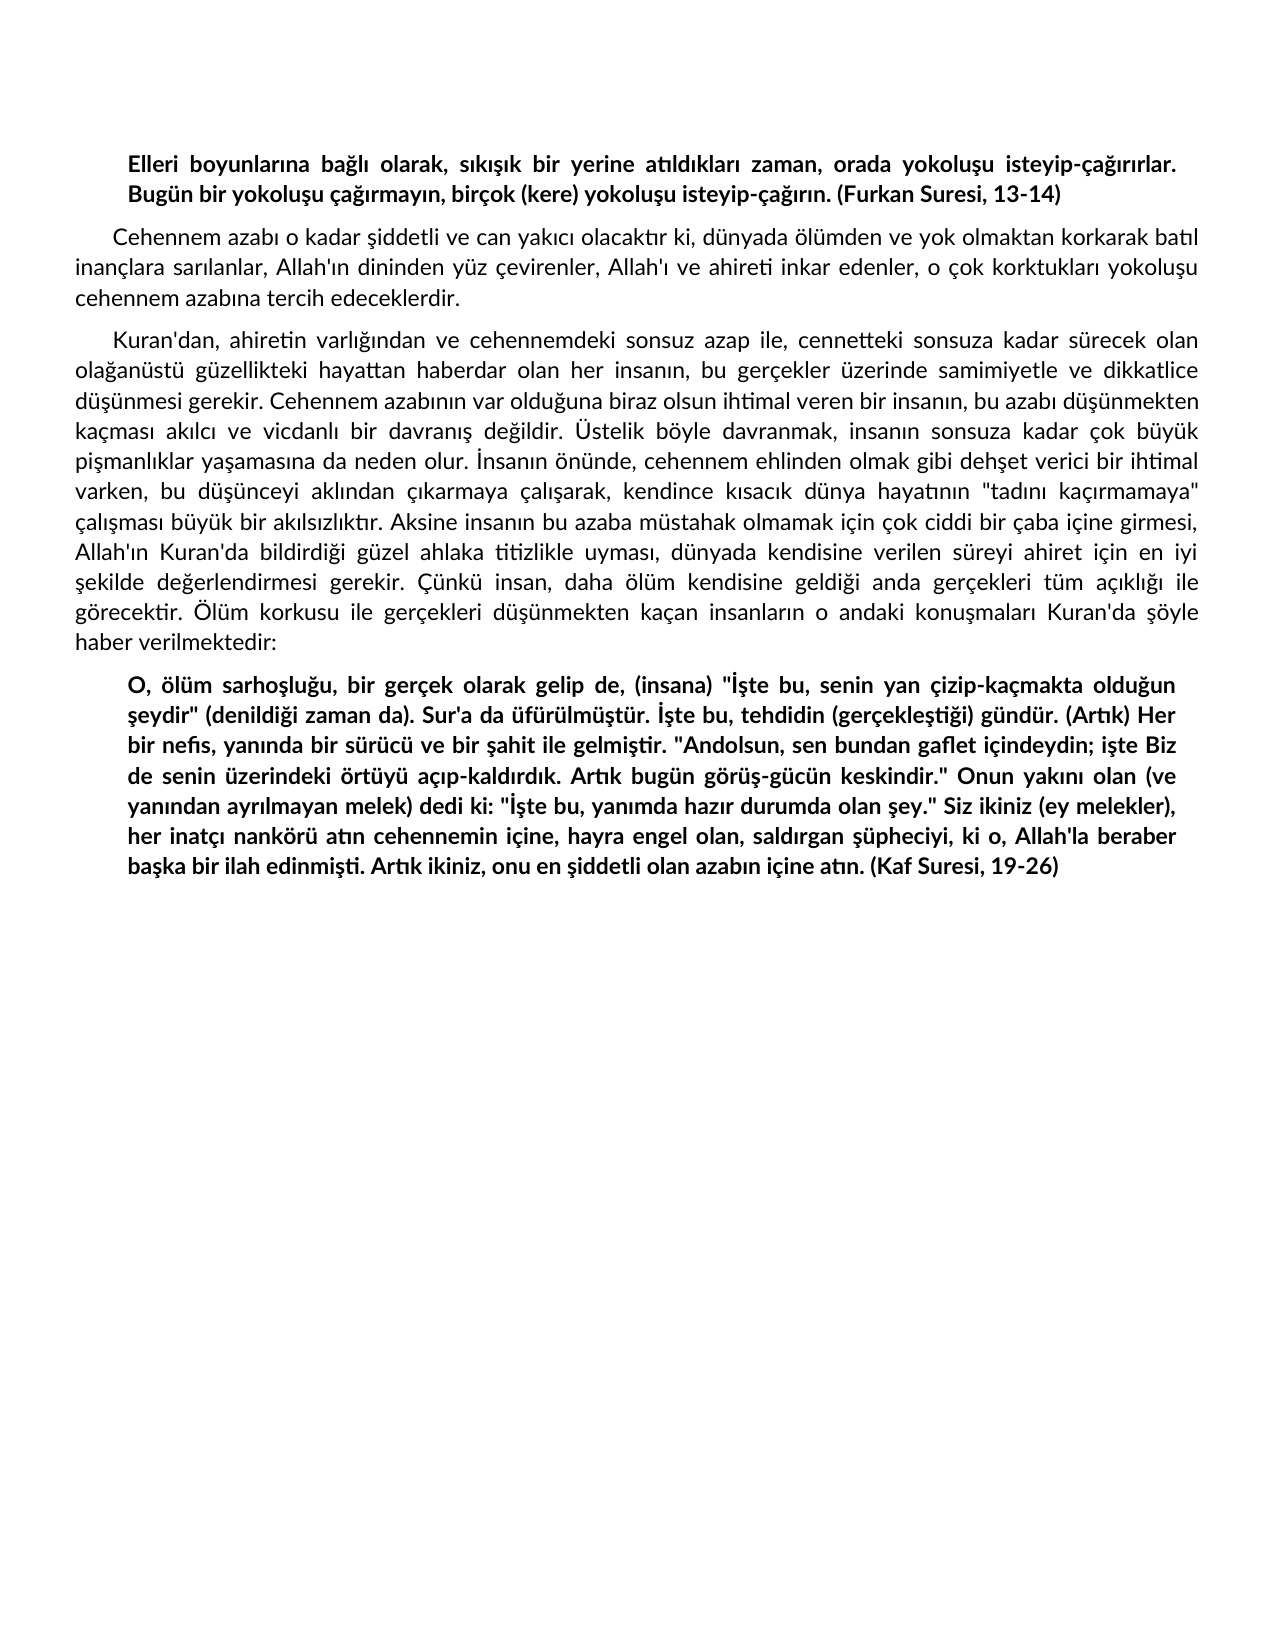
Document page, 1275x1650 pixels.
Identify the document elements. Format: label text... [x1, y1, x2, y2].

text Elleri boyunlarına bağlı olarak, sıkışık bir yerine atıldıkları zaman, orada yokoluşu isteyip-çağırırlar. Bugün bir yokoluşu çağırmayın, birçok (kere) yokoluşu isteyip-çağırın. (Furkan Suresi, 13-14) [127, 150, 1177, 208]
text O, ölüm sarhoşluğu, bir gerçek olarak gelip de, (insana) "İşte bu, senin yan çizip-kaçmakta olduğun şeydir" (denildiği zaman da). Sur'a da üfürülmüştür. İşte bu, tehdidin (gerçekleştiği) gündür. (Artık) Her bir nefis, yanında bir sürücü ve bir şahit ile gelmiştir. "Andolsun, sen bundan gaflet içindeydin; işte Biz de senin üzerindeki örtüyü açıp-kaldırdık. Artık bugün görüş-gücün keskindir." Onun yakını olan (ve yanından ayrılmayan melek) dedi ki: "İşte bu, yanımda hazır durumda olan şey." Siz ikiniz (ey melekler), her inatçı nankörü atın cehennemin içine, hayra engel olan, saldırgan şüpheciyi, ki o, Allah'la beraber başka bir ilah edinmişti. Artık ikiniz, onu en şiddetli olan azabın içine atın. (Kaf Suresi, 19-26) [127, 671, 1177, 879]
text Cehennem azabı o kadar şiddetli ve can yakıcı olacaktır ki, dünyada ölümden ve yok olmaktan korkarak batıl inançlara sarılanlar, Allah'ın dininden yüz çevirenler, Allah'ı ve ahireti inkar edenler, o çok korktukları yokoluşu cehennem azabına tercih edeceklerdir. [75, 223, 1200, 311]
text Kuran'dan, ahiretin varlığından ve cehennemdeki sonsuz azap ile, cennetteki sonsuza kadar sürecek olan olağanüstü güzellikteki hayattan haberdar olan her insanın, bu gerçekler üzerinde samimiyetle ve dikkatlice düşünmesi gerekir. Cehennem azabının var olduğuna biraz olsun ihtimal veren bir insanın, bu azabı düşünmekten kaçması akılcı ve vicdanlı bir davranış değildir. Üstelik böyle davranmak, insanın sonsuza kadar çok büyük pişmanlıklar yaşamasına da neden olur. İnsanın önünde, cehennem ehlinden olmak gibi dehşet verici bir ihtimal varken, bu düşünceyi aklından çıkarmaya çalışarak, kendince kısacık dünya hayatının "tadını kaçırmamaya" çalışması büyük bir akılsızlıktır. Aksine insanın bu azaba müstahak olmamak için çok ciddi bir çaba içine girmesi, Allah'ın Kuran'da bildirdiği güzel ahlaka titizlikle uyması, dünyada kendisine verilen süreyi ahiret için en iyi şekilde değerlendirmesi gerekir. Çünkü insan, daha ölüm kendisine geldiği anda gerçekleri tüm açıklığı ile görecektir. Ölüm korkusu ile gerçekleri düşünmekten kaçan insanların o andaki konuşmaları Kuran'da şöyle haber verilmektedir: [75, 326, 1200, 656]
